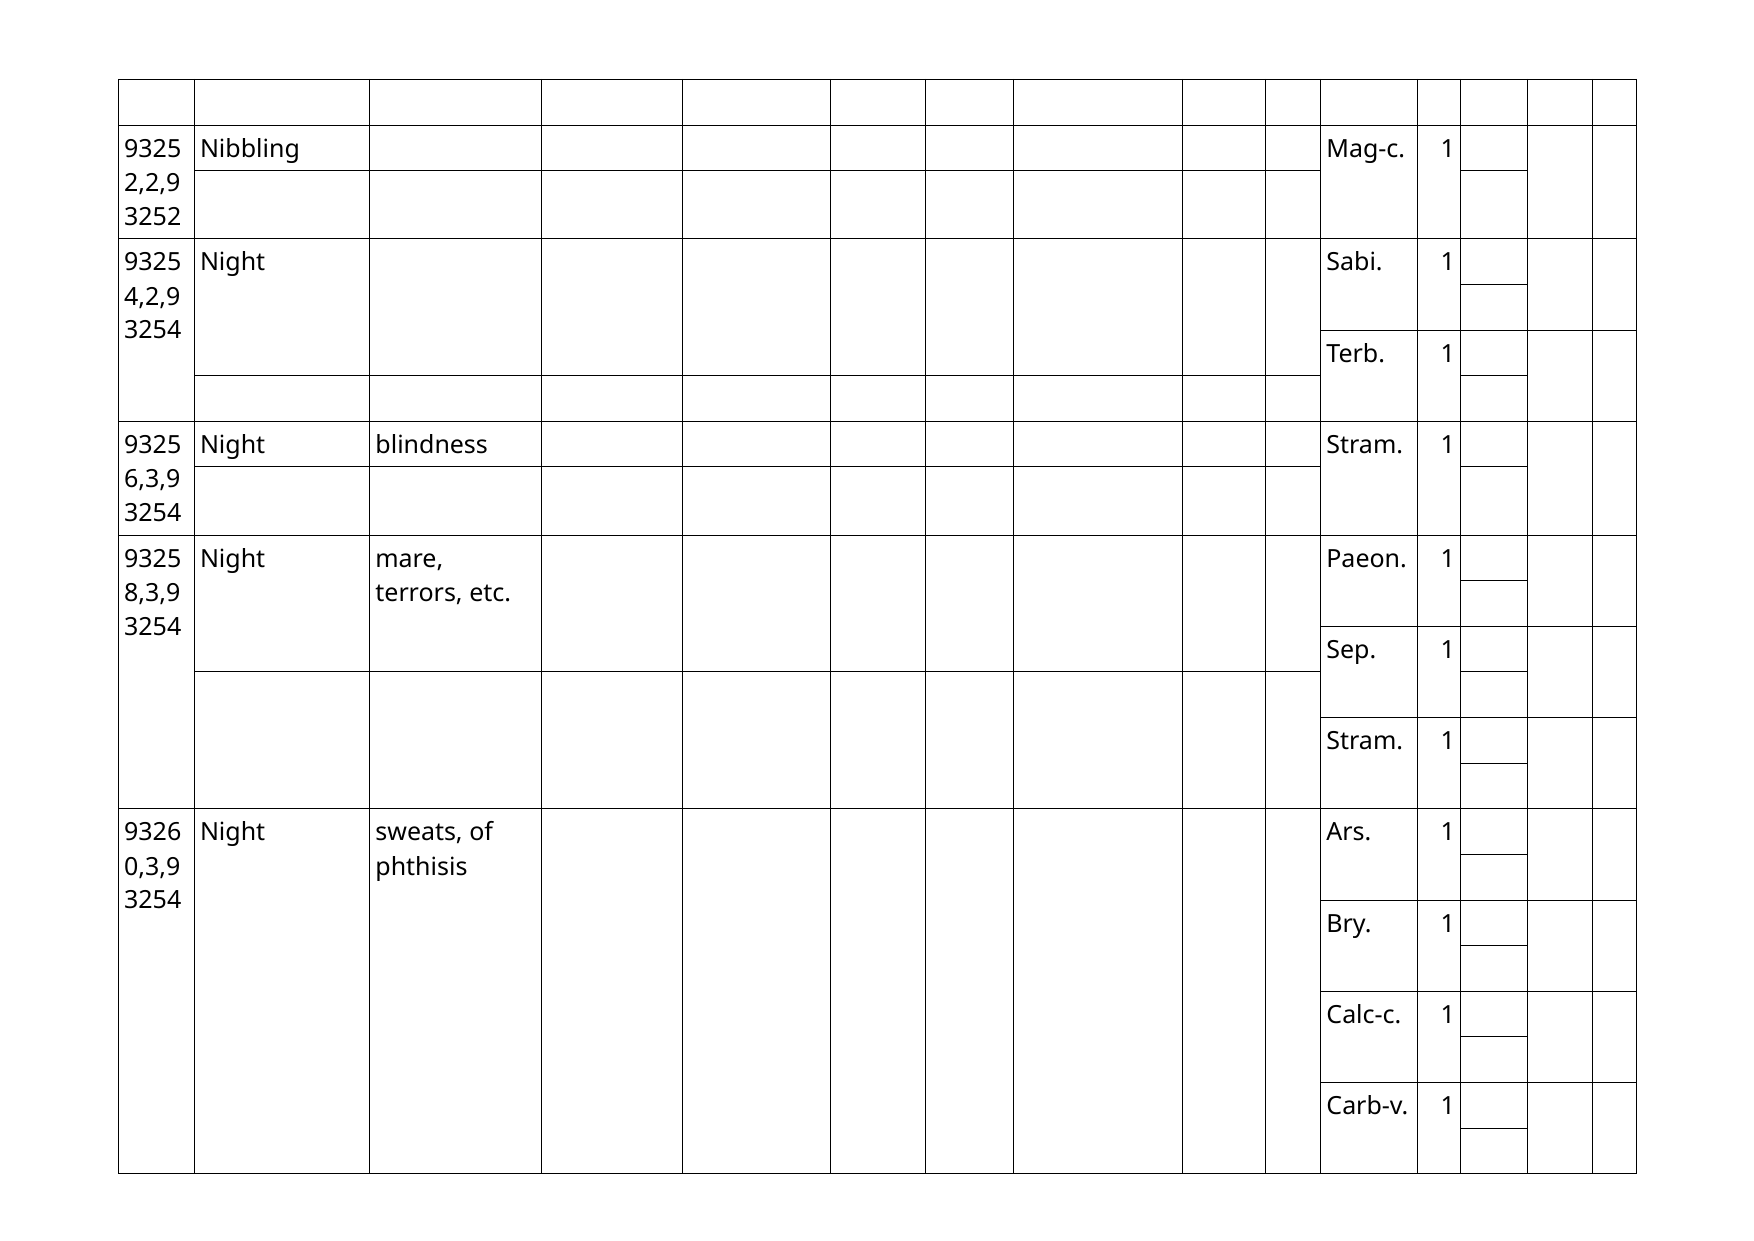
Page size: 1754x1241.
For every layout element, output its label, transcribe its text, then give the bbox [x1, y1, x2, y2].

table_cell Bry. [1321, 901, 1417, 991]
table_cell [195, 467, 369, 534]
table_cell Night [195, 809, 369, 1173]
table_cell [542, 239, 682, 375]
table_cell [831, 809, 925, 1173]
table_cell [195, 672, 369, 808]
table_cell sweats, of phthisis [370, 809, 541, 1173]
table_cell [683, 672, 830, 808]
table_cell [1593, 422, 1636, 534]
table_cell Nibbling [195, 126, 369, 170]
table_cell [1528, 80, 1592, 124]
table_cell 1 [1418, 992, 1460, 1082]
table_cell Sep. [1321, 627, 1417, 717]
table_cell [1461, 126, 1527, 170]
table_cell [831, 467, 925, 534]
table_cell 1 [1418, 239, 1460, 329]
table_cell 1 [1418, 126, 1460, 238]
table_cell [1461, 422, 1527, 466]
table_cell [542, 422, 682, 466]
table_cell Terb. [1321, 331, 1417, 421]
table_cell [370, 239, 541, 375]
table_cell [1461, 809, 1527, 854]
table_cell Stram. [1321, 422, 1417, 534]
table_cell Ars. [1321, 809, 1417, 899]
table_cell [119, 80, 194, 124]
table_cell [1461, 718, 1527, 763]
table_cell [542, 809, 682, 1173]
table_cell [683, 536, 830, 671]
table_cell [1014, 239, 1182, 375]
table_cell Paeon. [1321, 536, 1417, 626]
table_cell [1266, 239, 1320, 375]
table_cell [926, 809, 1013, 1173]
table_cell [1266, 536, 1320, 671]
table_cell [683, 80, 830, 124]
table_cell [683, 422, 830, 466]
table_cell [926, 80, 1013, 124]
table_cell [1461, 1037, 1527, 1082]
table_cell Night [195, 536, 369, 671]
table_cell [195, 171, 369, 238]
table_cell [1528, 901, 1592, 991]
table_cell [1593, 901, 1636, 991]
table_cell [683, 376, 830, 421]
table_cell [1461, 992, 1527, 1036]
table_cell 1 [1418, 718, 1460, 808]
table_cell [1321, 80, 1417, 124]
table_cell [370, 126, 541, 170]
table_cell [370, 376, 541, 421]
table_cell 1 [1418, 422, 1460, 534]
table_cell [1183, 422, 1265, 466]
table_cell 1 [1418, 627, 1460, 717]
table_cell [1593, 536, 1636, 626]
table_cell 93256,3,93254 [119, 422, 194, 534]
table_cell [542, 376, 682, 421]
table_cell 1 [1418, 536, 1460, 626]
table_cell [1461, 467, 1527, 534]
table_cell [926, 422, 1013, 466]
table_cell [1528, 1083, 1592, 1173]
table_cell [195, 376, 369, 421]
table_cell [1266, 80, 1320, 124]
table_cell 93260,3,93254 [119, 809, 194, 1173]
table_cell [1461, 239, 1527, 284]
table_cell [370, 672, 541, 808]
table_cell [683, 171, 830, 238]
table_cell [831, 422, 925, 466]
table_cell Carb-v. [1321, 1083, 1417, 1173]
table_cell [831, 171, 925, 238]
table_cell [831, 239, 925, 375]
table_cell [1266, 467, 1320, 534]
table_cell [1461, 331, 1527, 375]
table_cell [1461, 1083, 1527, 1128]
table_cell [1014, 536, 1182, 671]
table_cell [1461, 946, 1527, 991]
table_cell Night [195, 239, 369, 375]
table_cell [831, 672, 925, 808]
table_cell [831, 80, 925, 124]
table_cell [683, 239, 830, 375]
table_cell [1418, 80, 1460, 124]
table_cell [1461, 855, 1527, 899]
table_cell [1014, 80, 1182, 124]
table_cell [1266, 809, 1320, 1173]
table_cell [1461, 764, 1527, 808]
table_cell [542, 467, 682, 534]
table_cell 1 [1418, 331, 1460, 421]
table_cell [1014, 376, 1182, 421]
table_cell [1593, 331, 1636, 421]
table_cell blindness [370, 422, 541, 466]
table_cell Stram. [1321, 718, 1417, 808]
table_cell [1266, 672, 1320, 808]
table_cell [1528, 718, 1592, 808]
table_cell [1593, 1083, 1636, 1173]
table_cell [926, 171, 1013, 238]
table_cell [1014, 809, 1182, 1173]
table_cell 1 [1418, 809, 1460, 899]
table_cell [926, 239, 1013, 375]
table_cell [1593, 992, 1636, 1082]
table_cell [831, 536, 925, 671]
table_cell [1461, 376, 1527, 421]
table_cell [1461, 672, 1527, 717]
table_cell [1593, 809, 1636, 899]
table_cell Night [195, 422, 369, 466]
table_cell [1528, 331, 1592, 421]
table_cell [370, 467, 541, 534]
table_cell [1266, 422, 1320, 466]
table_cell [1266, 171, 1320, 238]
table_cell [1461, 285, 1527, 329]
table_cell 1 [1418, 1083, 1460, 1173]
table_cell [1461, 581, 1527, 626]
table_cell [1183, 171, 1265, 238]
table_cell [370, 80, 541, 124]
table_cell [1528, 627, 1592, 717]
table_cell Calc-c. [1321, 992, 1417, 1082]
table_cell [1014, 422, 1182, 466]
table_cell [1266, 376, 1320, 421]
table_cell [1593, 80, 1636, 124]
table_cell [1528, 536, 1592, 626]
table_cell [542, 171, 682, 238]
table_cell [1014, 467, 1182, 534]
table_cell [1461, 80, 1527, 124]
table_cell [683, 467, 830, 534]
table_cell [1528, 239, 1592, 329]
table_cell [1183, 467, 1265, 534]
table_cell [1528, 809, 1592, 899]
table_cell [1461, 627, 1527, 671]
table_cell [1593, 718, 1636, 808]
table_cell [1183, 376, 1265, 421]
table_cell [1014, 171, 1182, 238]
table_cell [370, 171, 541, 238]
table_cell [1014, 672, 1182, 808]
table_cell [542, 80, 682, 124]
table_cell 93252,2,93252 [119, 126, 194, 238]
table_cell [683, 126, 830, 170]
table_cell [1183, 536, 1265, 671]
table_cell [1183, 80, 1265, 124]
table_cell [1183, 239, 1265, 375]
table_cell [1461, 1129, 1527, 1173]
table_cell Mag-c. [1321, 126, 1417, 238]
table_cell Sabi. [1321, 239, 1417, 329]
table_cell 93254,2,93254 [119, 239, 194, 421]
table_cell [1528, 992, 1592, 1082]
table_cell [542, 126, 682, 170]
table_cell [926, 126, 1013, 170]
table_cell [926, 536, 1013, 671]
table_cell [1593, 239, 1636, 329]
table_cell [1593, 126, 1636, 238]
table_cell 93258,3,93254 [119, 536, 194, 808]
table_cell [542, 536, 682, 671]
table_cell mare, terrors, etc. [370, 536, 541, 671]
table_cell [1461, 536, 1527, 580]
table_cell [1461, 171, 1527, 238]
table_cell [926, 376, 1013, 421]
table_cell [1461, 901, 1527, 945]
table_cell [1528, 422, 1592, 534]
table_cell [831, 376, 925, 421]
table_cell [542, 672, 682, 808]
table_cell [926, 672, 1013, 808]
table_cell [1593, 627, 1636, 717]
table_cell [683, 809, 830, 1173]
table_cell [926, 467, 1013, 534]
table_cell 1 [1418, 901, 1460, 991]
table_cell [195, 80, 369, 124]
table_cell [1183, 126, 1265, 170]
table_cell [831, 126, 925, 170]
table_cell [1183, 672, 1265, 808]
table_cell [1528, 126, 1592, 238]
table_cell [1183, 809, 1265, 1173]
table_cell [1266, 126, 1320, 170]
table_cell [1014, 126, 1182, 170]
